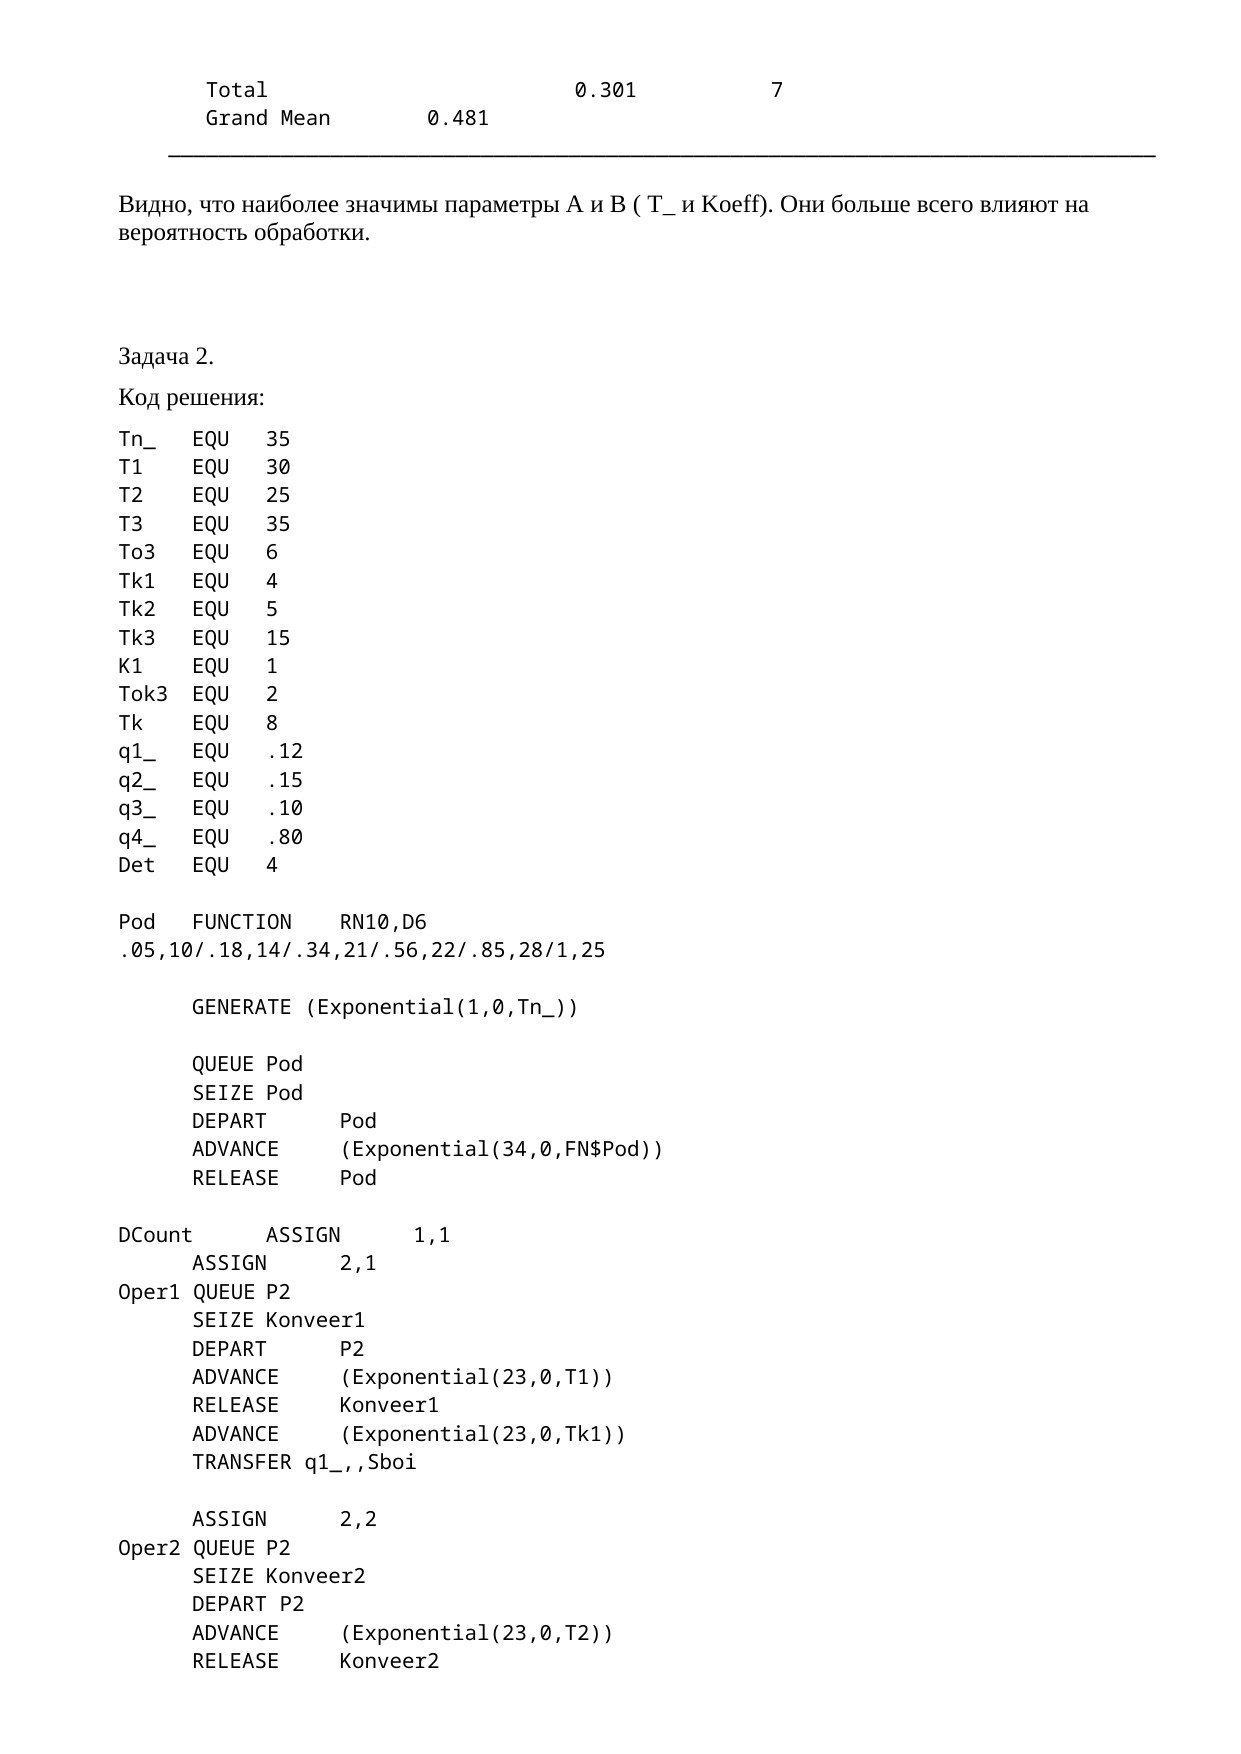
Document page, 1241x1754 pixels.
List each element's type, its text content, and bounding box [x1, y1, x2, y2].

text Код решения: [118, 382, 1162, 411]
text Tok3 EQU 2 [118, 679, 1162, 708]
text Total 0.301 7 [118, 75, 1162, 103]
text q1_ EQU .12 [118, 736, 1162, 765]
text Grand Mean 0.481 [118, 103, 1162, 132]
text DCount ASSIGN 1,1 [118, 1220, 1162, 1248]
text Tk3 EQU 15 [118, 623, 1162, 651]
text Det EQU 4 [118, 850, 1162, 879]
text T1 EQU 30 [118, 452, 1162, 481]
text q3_ EQU .10 [118, 793, 1162, 822]
text QUEUE Pod [118, 1049, 1162, 1078]
text Oper2 QUEUE P2 [118, 1533, 1162, 1561]
text Pod FUNCTION RN10,D6 [118, 907, 1162, 936]
text DEPART P2 [118, 1589, 1162, 1618]
text T3 EQU 35 [118, 509, 1162, 537]
text GENERATE (Exponential(1,0,Tn_)) [118, 992, 1162, 1021]
text T2 EQU 25 [118, 481, 1162, 509]
text _______________________________________________________________________________ [118, 132, 1162, 160]
text RELEASE Konveer1 [118, 1391, 1162, 1419]
text To3 EQU 6 [118, 537, 1162, 566]
text ADVANCE (Exponential(23,0,T2)) [118, 1618, 1162, 1646]
text SEIZE Konveer2 [118, 1561, 1162, 1589]
text ASSIGN 2,1 [118, 1248, 1162, 1277]
text SEIZE Pod [118, 1078, 1162, 1106]
text DEPART P2 [118, 1334, 1162, 1362]
text ADVANCE (Exponential(23,0,Tk1)) [118, 1419, 1162, 1447]
text Tk2 EQU 5 [118, 594, 1162, 623]
text RELEASE Pod [118, 1163, 1162, 1191]
text TRANSFER q1_,,Sboi [118, 1447, 1162, 1476]
text ADVANCE (Exponential(23,0,T1)) [118, 1362, 1162, 1391]
text Tk1 EQU 4 [118, 566, 1162, 594]
text RELEASE Konveer2 [118, 1646, 1162, 1675]
text q2_ EQU .15 [118, 765, 1162, 793]
text ADVANCE (Exponential(34,0,FN$Pod)) [118, 1134, 1162, 1163]
text ASSIGN 2,2 [118, 1504, 1162, 1533]
text K1 EQU 1 [118, 651, 1162, 679]
text Tn_ EQU 35 [118, 424, 1162, 452]
text q4_ EQU .80 [118, 822, 1162, 850]
text DEPART Pod [118, 1106, 1162, 1134]
text SEIZE Konveer1 [118, 1305, 1162, 1334]
text Задача 2. [118, 341, 1162, 370]
text Oper1 QUEUE P2 [118, 1277, 1162, 1305]
text Видно, что наиболее значимы параметры A и B ( T_ и Koeff). Они больше всего влияют на вероятность обработки. [118, 189, 1162, 246]
text .05,10/.18,14/.34,21/.56,22/.85,28/1,25 [118, 936, 1162, 964]
text Tk EQU 8 [118, 708, 1162, 736]
